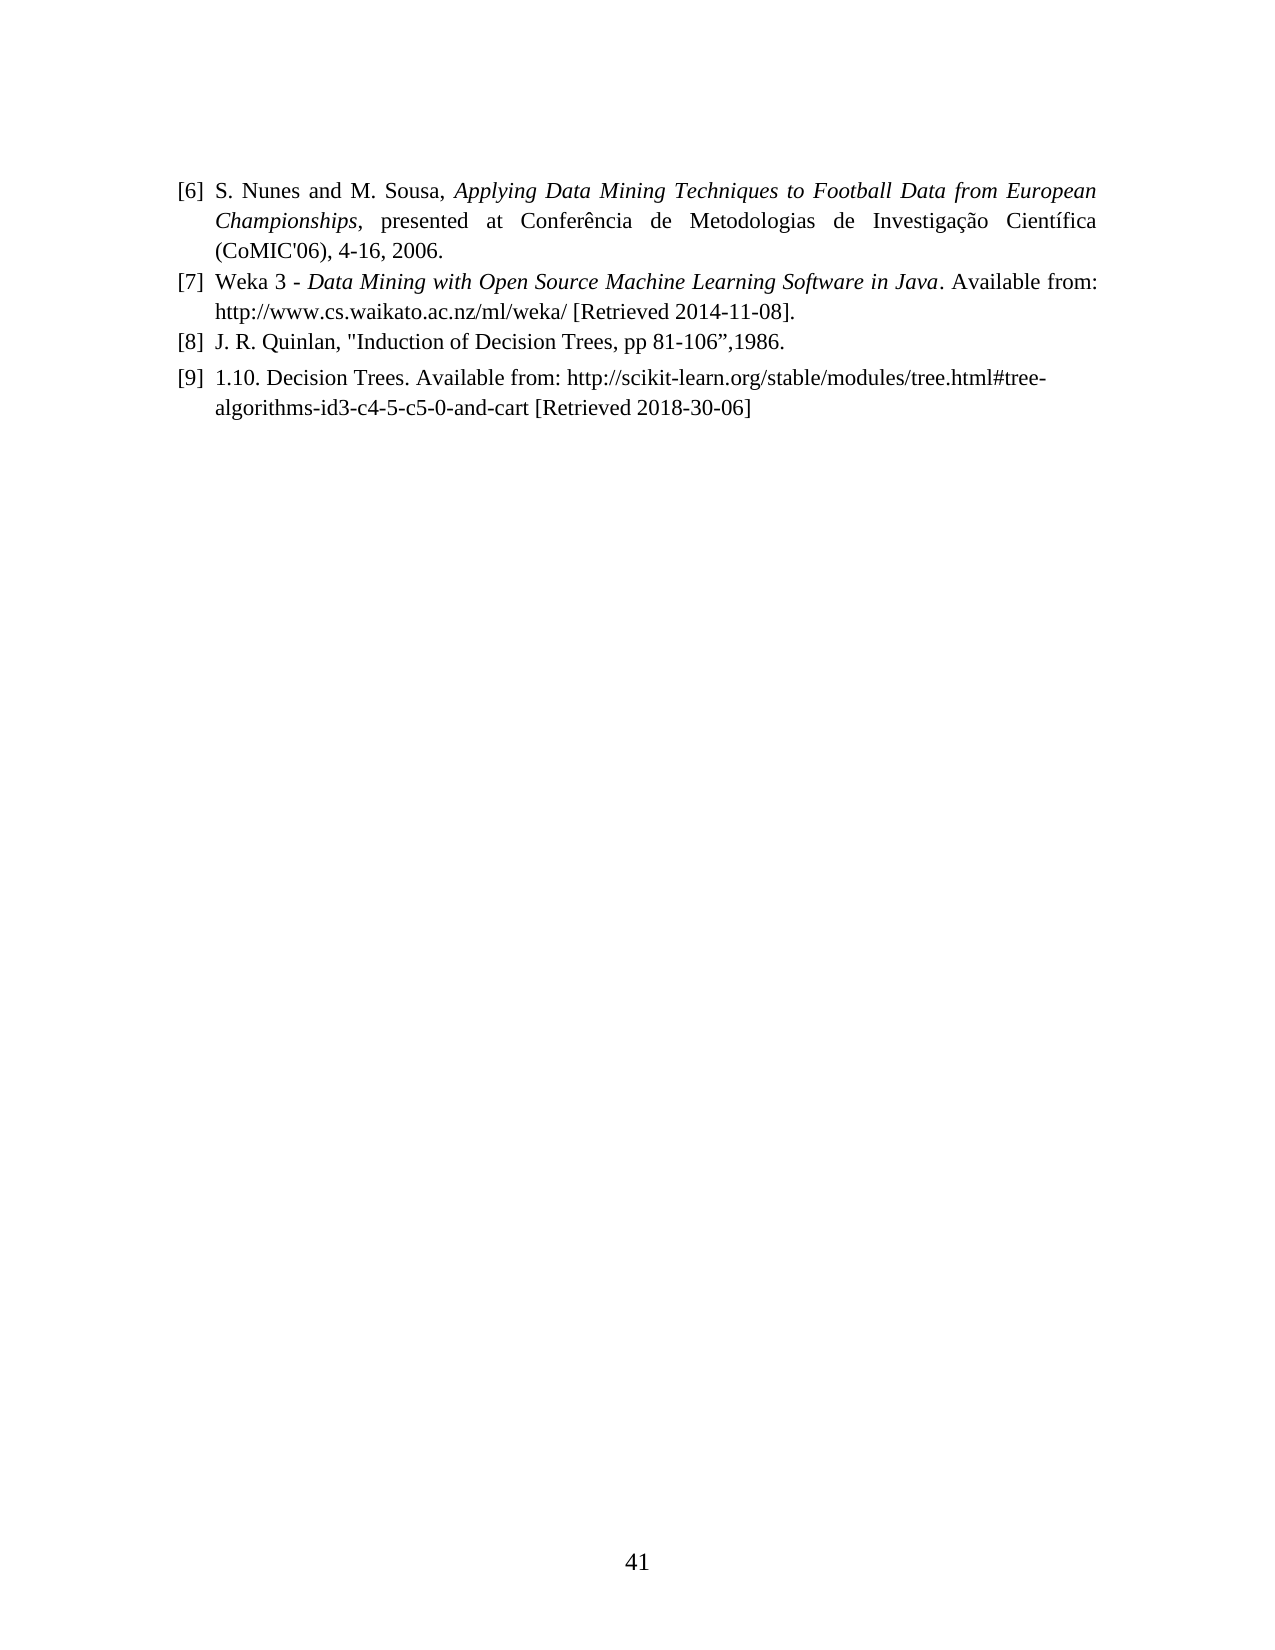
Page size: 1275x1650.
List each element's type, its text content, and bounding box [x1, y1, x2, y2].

list Weka 3 - Data Mining with Open Source Machine Learning Software in Java. Available from: http://www.cs.waikato.ac.nz/ml/weka/ [Retrieved 2014-11-08]. [177, 268, 1098, 324]
list J. R. Quinlan, "Induction of Decision Trees, pp 81-106”,1986. [177, 328, 1098, 354]
list 1.10. Decision Trees. Available from: http://scikit-learn.org/stable/modules/tree.html#tree-algorithms-id3-c4-5-c5-0-and-cart [Retrieved 2018-30-06] [177, 364, 1098, 420]
list S. Nunes and M. Sousa, Applying Data Mining Techniques to Football Data from European Championships, presented at Conferência de Metodologias de Investigação Científica (CoMIC'06), 4-16, 2006. [177, 177, 1098, 264]
